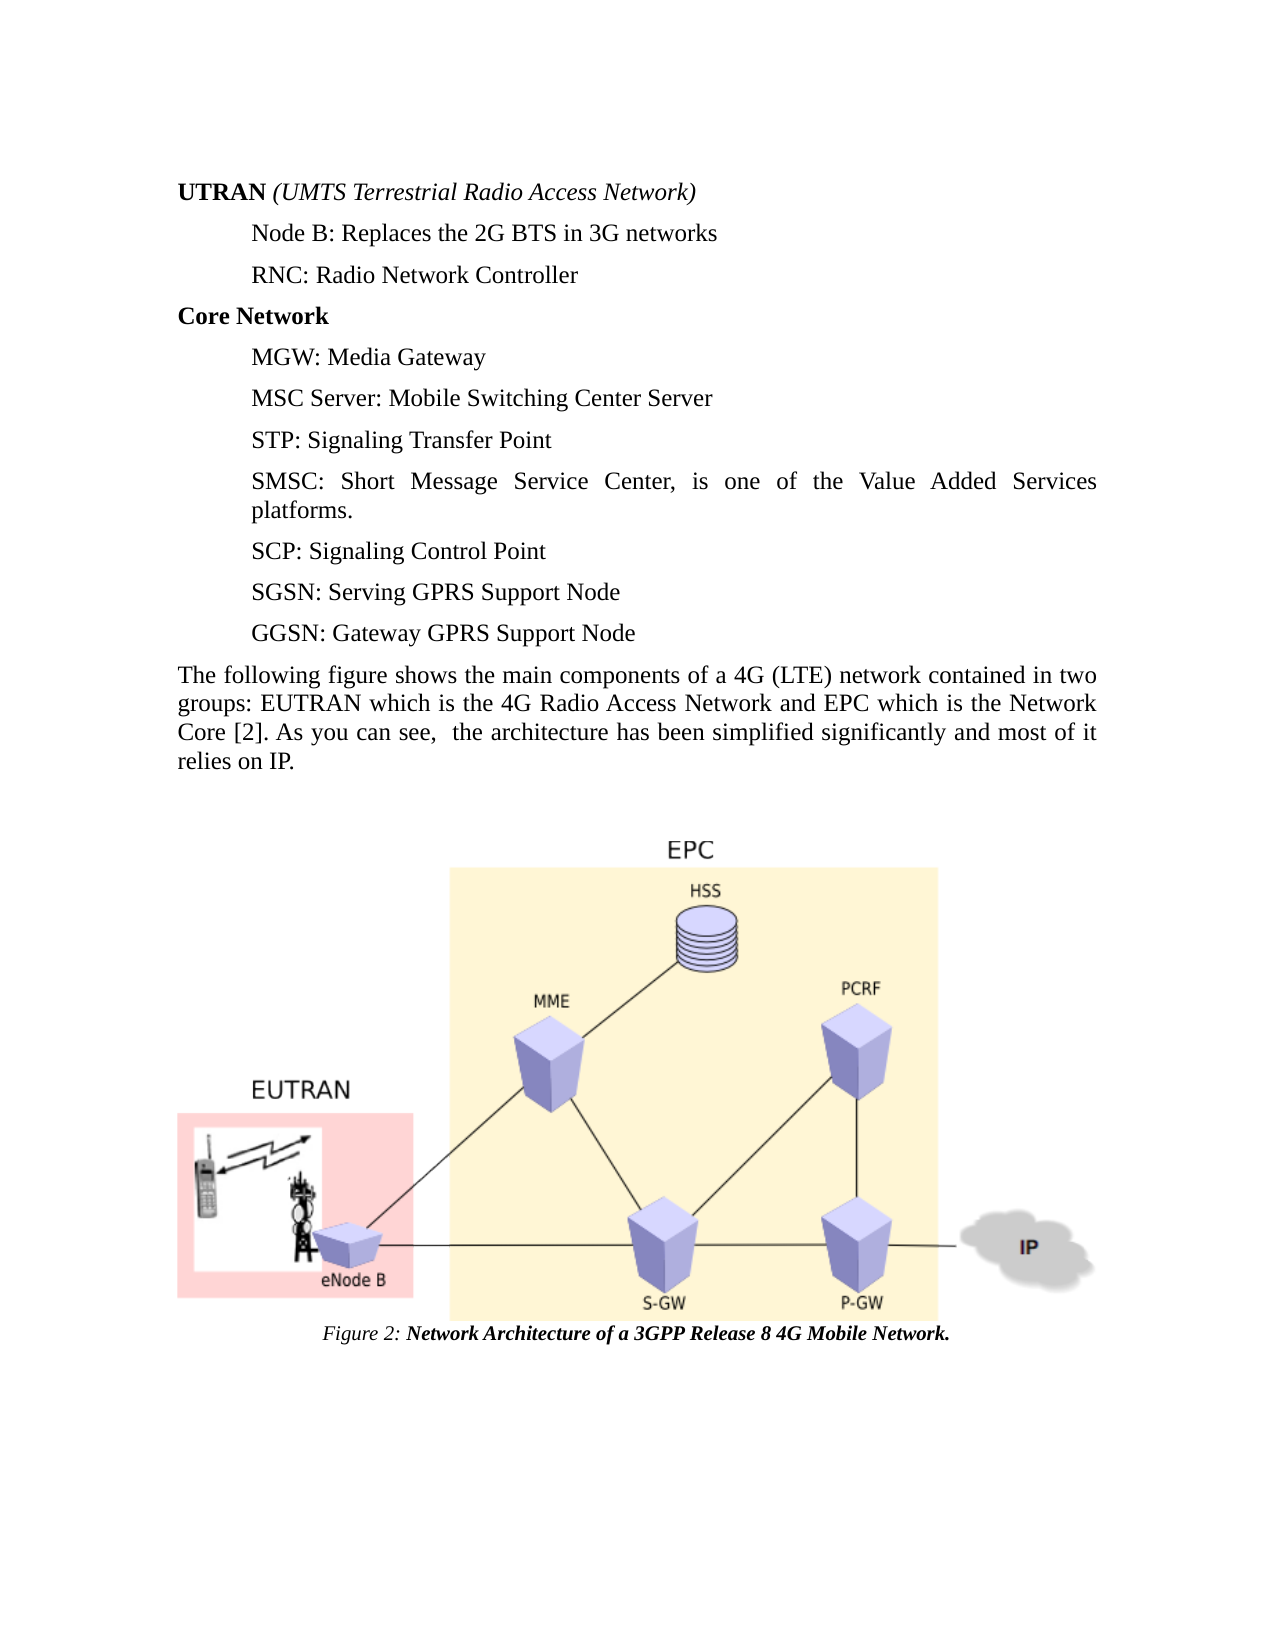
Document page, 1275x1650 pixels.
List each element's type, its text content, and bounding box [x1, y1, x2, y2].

text MSC Server: Mobile Switching Center Server [251, 383, 1098, 412]
text RNC: Radio Network Controller [251, 260, 1098, 288]
text Core Network [177, 301, 1098, 330]
text GGSN: Gateway GPRS Support Node [251, 618, 1098, 647]
text Node B: Replaces the 2G BTS in 3G networks [251, 218, 1098, 247]
text SCP: Signaling Control Point [251, 536, 1098, 565]
text The following figure shows the main components of a 4G (LTE) network contained in two groups: EUTRAN which is the 4G Radio Access Network and EPC which is the Network Core [2]. As you can see, the architecture has been simplified significantly and most of it relies on IP. [177, 660, 1098, 775]
text SGSN: Serving GPRS Support Node [251, 577, 1098, 606]
picture [177, 841, 1098, 1321]
text UTRAN (UMTS Terrestrial Radio Access Network) [177, 177, 1098, 206]
text Figure 2: Network Architecture of a 3GPP Release 8 4G Mobile Network. [177, 1321, 1098, 1345]
text MGW: Media Gateway [251, 342, 1098, 371]
text SMSC: Short Message Service Center, is one of the Value Added Services platforms. [251, 466, 1098, 523]
text STP: Signaling Transfer Point [251, 425, 1098, 453]
